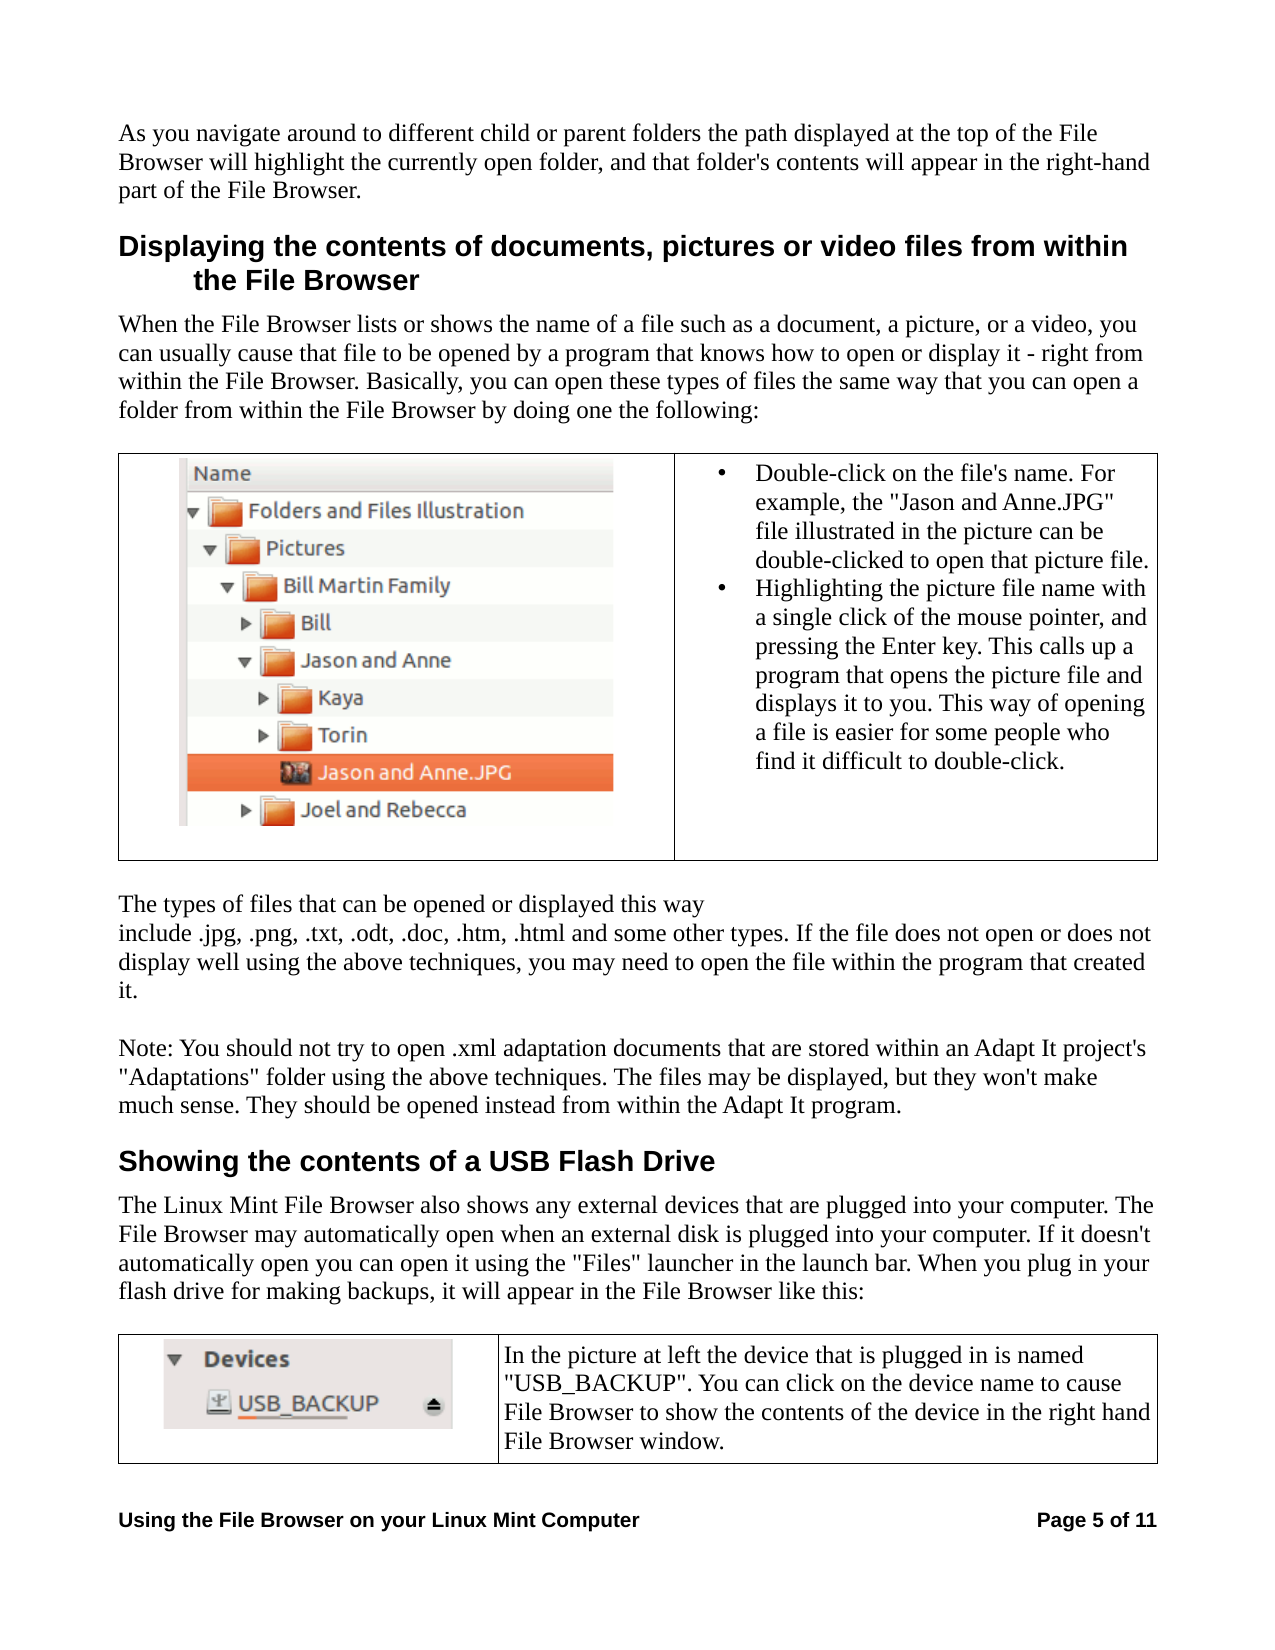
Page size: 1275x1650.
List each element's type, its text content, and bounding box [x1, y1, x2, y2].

picture [179, 458, 614, 826]
table_header Double-click on the file's name. For example, the "Jason and Anne.JPG" file illustrated in the picture can be double-clicked to open that picture file. Highlighting the picture file name with a single click of the mouse pointer, and pressing the Enter key. This calls up a program that opens the picture file and displays it to you. This way of opening a file is easier for some people who find it difficult to double-click. [675, 454, 1157, 860]
table_header [119, 459, 674, 860]
text The types of files that can be opened or displayed this way include .jpg, .png, .txt, .odt, .doc, .htm, .html and some other types. If the file does not open or does not display well using the above techniques, you may need to open the file within the program that created it. [118, 889, 1157, 1004]
table_header [119, 1335, 498, 1463]
text The Linux Mint File Browser also shows any external devices that are plugged into your computer. The File Browser may automatically open when an external disk is plugged into your computer. If it doesn't automatically open you can open it using the "Files" launcher in the launch bar. When you plug in your flash drive for making backups, it will appear in the File Browser like this: [118, 1190, 1157, 1305]
text As you navigate around to different child or parent folders the path displayed at the top of the File Browser will highlight the currently open folder, and that folder's contents will appear in the right-hand part of the File Browser. [118, 118, 1157, 204]
text Note: You should not try to open .xml adaptation documents that are stored within an Adapt It project's "Adaptations" folder using the above techniques. The files may be displayed, but they won't make much sense. They should be opened instead from within the Adapt It program. [118, 1033, 1157, 1119]
picture [163, 1339, 453, 1429]
text When the File Browser lists or shows the name of a file such as a document, a picture, or a video, you can usually cause that file to be opened by a program that knows how to open or display it - right from within the File Browser. Basically, you can open these types of files the same way that you can open a folder from within the File Browser by doing one the following: [118, 309, 1157, 424]
table_header [119, 454, 674, 458]
subtitle Showing the contents of a USB Flash Drive [118, 1144, 1157, 1178]
table_header In the picture at left the device that is plugged in is named "USB_BACKUP". You can click on the device name to cause File Browser to show the contents of the device in the right hand File Browser window. [499, 1335, 1157, 1463]
subtitle Displaying the contents of documents, pictures or video files from within the File Browser [118, 229, 1157, 296]
